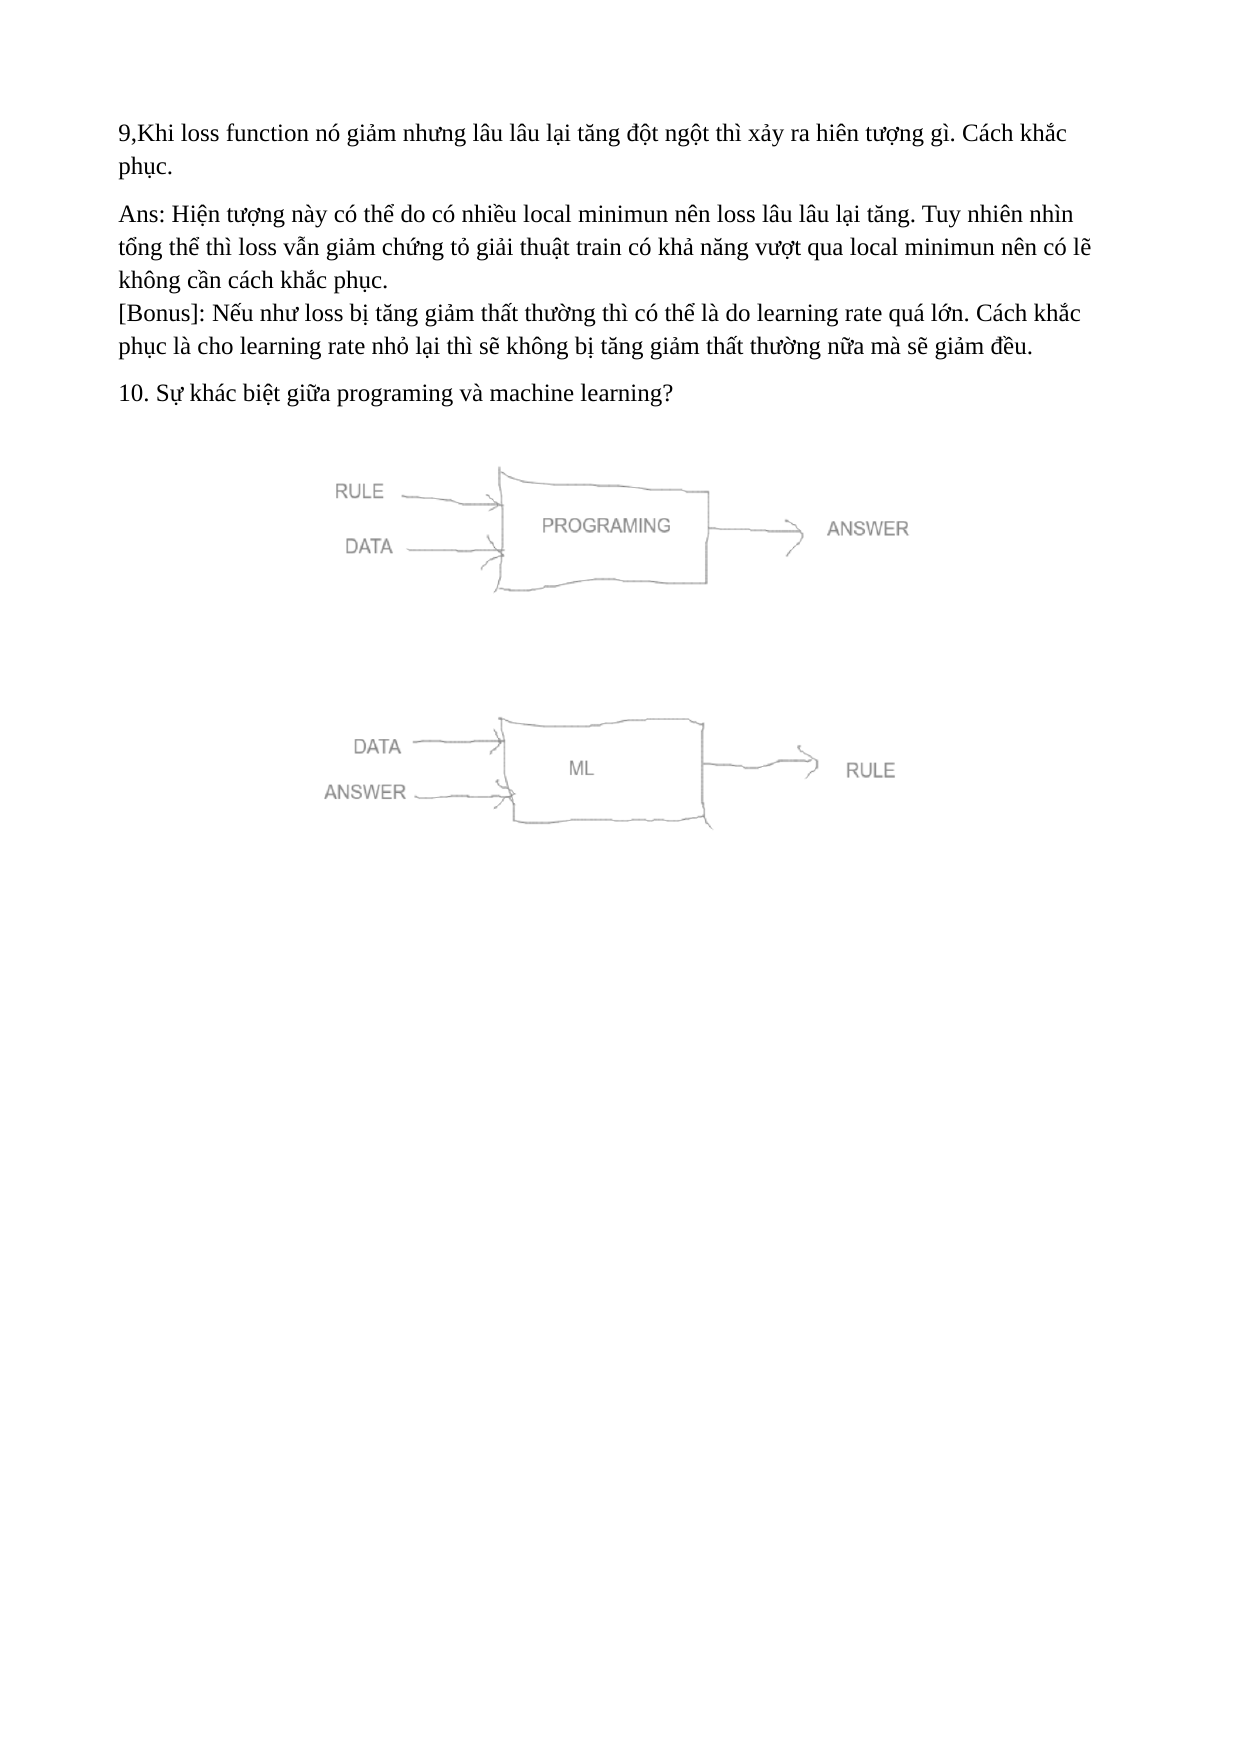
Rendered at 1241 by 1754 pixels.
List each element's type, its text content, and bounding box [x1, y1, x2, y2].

text 9,Khi loss function nó giảm nhưng lâu lâu lại tăng đột ngột thì xảy ra hiên tượng gì. Cách khắc phục. [118, 118, 1122, 180]
text 10. Sự khác biệt giữa programing và machine learning? [118, 378, 1122, 407]
picture [275, 426, 965, 883]
text Ans: Hiện tượng này có thể do có nhiều local minimun nên loss lâu lâu lại tăng. Tuy nhiên nhìn tổng thể thì loss vẫn giảm chứng tỏ giải thuật train có khả năng vượt qua local minimun nên có lẽ không cần cách khắc phục. [Bonus]: Nếu như loss bị tăng giảm thất thường thì có thể là do learning rate quá lớn. Cách khắc phục là cho learning rate nhỏ lại thì sẽ không bị tăng giảm thất thường nữa mà sẽ giảm đều. [118, 199, 1122, 359]
